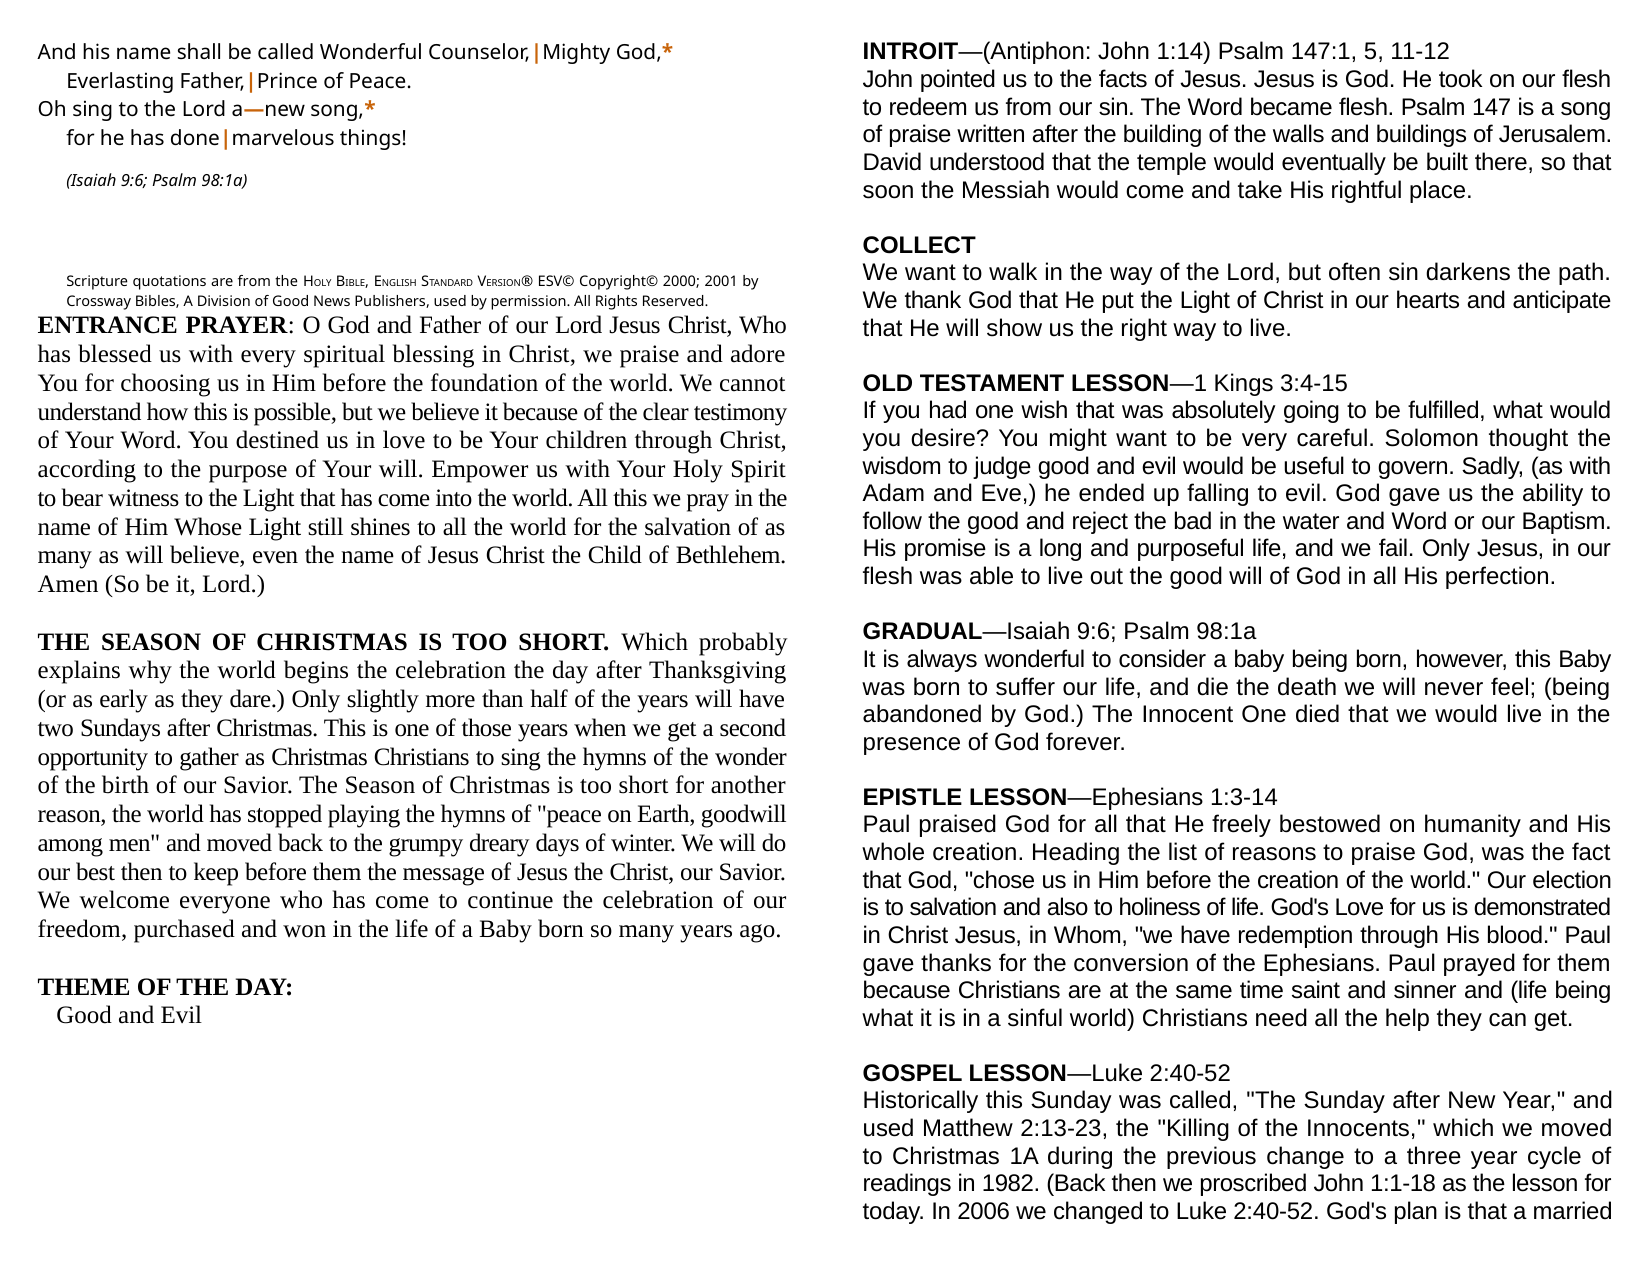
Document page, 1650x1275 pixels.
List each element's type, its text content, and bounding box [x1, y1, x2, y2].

text ENTRANCE PRAYER: O God and Father of our Lord Jesus Christ, Who has blessed us with every spiritual blessing in Christ, we praise and adore You for choosing us in Him before the foundation of the world. We cannot understand how this is possible, but we believe it because of the clear testimony of Your Word. You destined us in love to be Your children through Christ, according to the purpose of Your will. Empower us with Your Holy Spirit to bear witness to the Light that has come into the world. All this we pray in the name of Him Whose Light still shines to all the world for the salvation of as many as will believe, even the name of Jesus Christ the Child of Bethlehem. Amen (So be it, Lord.) [37, 310, 787, 598]
text THEME OF THE DAY: [37, 972, 787, 1000]
text Good and Evil [37, 1000, 787, 1029]
text GOSPEL LESSON—Luke 2:40-52 [862, 1059, 1612, 1086]
text THE SEASON OF CHRISTMAS IS TOO SHORT. Which probably explains why the world begins the celebration the day after Thanksgiving (or as early as they dare.) Only slightly more than half of the years will have two Sundays after Christmas. This is one of those years when we get a second opportunity to gather as Christmas Christians to sing the hymns of the wonder of the birth of our Savior. The Season of Christmas is too short for another reason, the world has stopped playing the hymns of "peace on Earth, goodwill among men" and moved back to the grumpy dreary days of winter. We will do our best then to keep before them the message of Jesus the Christ, our Savior. We welcome everyone who has come to continue the celebration of our freedom, purchased and won in the life of a Baby born so many years ago. [37, 627, 787, 943]
text Paul praised God for all that He freely bestowed on humanity and His whole creation. Heading the list of reasons to praise God, was the fact that God, "chose us in Him before the creation of the world." Our election is to salvation and also to holiness of life. God's Love for us is demonstrated in Christ Jesus, in Whom, "we have redemption through His blood." Paul gave thanks for the conversion of the Ephesians. Paul prayed for them because Christians are at the same time saint and sinner and (life being what it is in a sinful world) Christians need all the help they can get. [862, 810, 1612, 1031]
text John pointed us to the facts of Jesus. Jesus is God. He took on our flesh to redeem us from our sin. The Word became flesh. Psalm 147 is a song of praise written after the building of the walls and buildings of Jerusalem. David understood that the temple would eventually be built there, so that soon the Messiah would come and take His rightful place. [862, 65, 1612, 203]
text It is always wonderful to consider a baby being born, however, this Baby was born to suffer our life, and die the death we will never feel; (being abandoned by God.) The Innocent One died that we would live in the presence of God forever. [862, 645, 1612, 755]
text Scripture quotations are from the Holy Bible, English Standard Version® ESV© Copyright© 2000; 2001 by Crossway Bibles, A Division of Good News Publishers, used by permission. All Rights Reserved. [66, 271, 759, 310]
text Everlasting Father,|Prince of Peace. [66, 66, 787, 94]
text Oh sing to the Lord a—new song,* [37, 94, 787, 123]
text OLD TESTAMENT LESSON—1 Kings 3:4-15 [862, 369, 1612, 396]
text for he has done|marvelous things! [66, 123, 787, 151]
text (Isaiah 9:6; Psalm 98:1a) [66, 168, 787, 191]
text Historically this Sunday was called, "The Sunday after New Year," and used Matthew 2:13-23, the "Killing of the Innocents," which we moved to Christmas 1A during the previous change to a three year cycle of readings in 1982. (Back then we proscribed John 1:1-18 as the lesson for today. In 2006 we changed to Luke 2:40-52. God's plan is that a married [862, 1086, 1612, 1224]
text INTROIT—(Antiphon: John 1:14) Psalm 147:1, 5, 11-12 [862, 37, 1612, 65]
text We want to walk in the way of the Lord, but often sin darkens the path. We thank God that He put the Light of Christ in our hearts and anticipate that He will show us the right way to live. [862, 258, 1612, 341]
text GRADUAL—Isaiah 9:6; Psalm 98:1a [862, 617, 1612, 645]
text If you had one wish that was absolutely going to be fulfilled, what would you desire? You might want to be very careful. Solomon thought the wisdom to judge good and evil would be useful to govern. Sadly, (as with Adam and Eve,) he ended up falling to evil. God gave us the ability to follow the good and reject the bad in the water and Word or our Baptism. His promise is a long and purposeful life, and we fail. Only Jesus, in our flesh was able to live out the good will of God in all His perfection. [862, 396, 1612, 589]
text COLLECT [862, 231, 1612, 258]
text And his name shall be called Wonderful Counselor,|Mighty God,* [37, 37, 787, 66]
text EPISTLE LESSON—Ephesians 1:3-14 [862, 783, 1612, 810]
